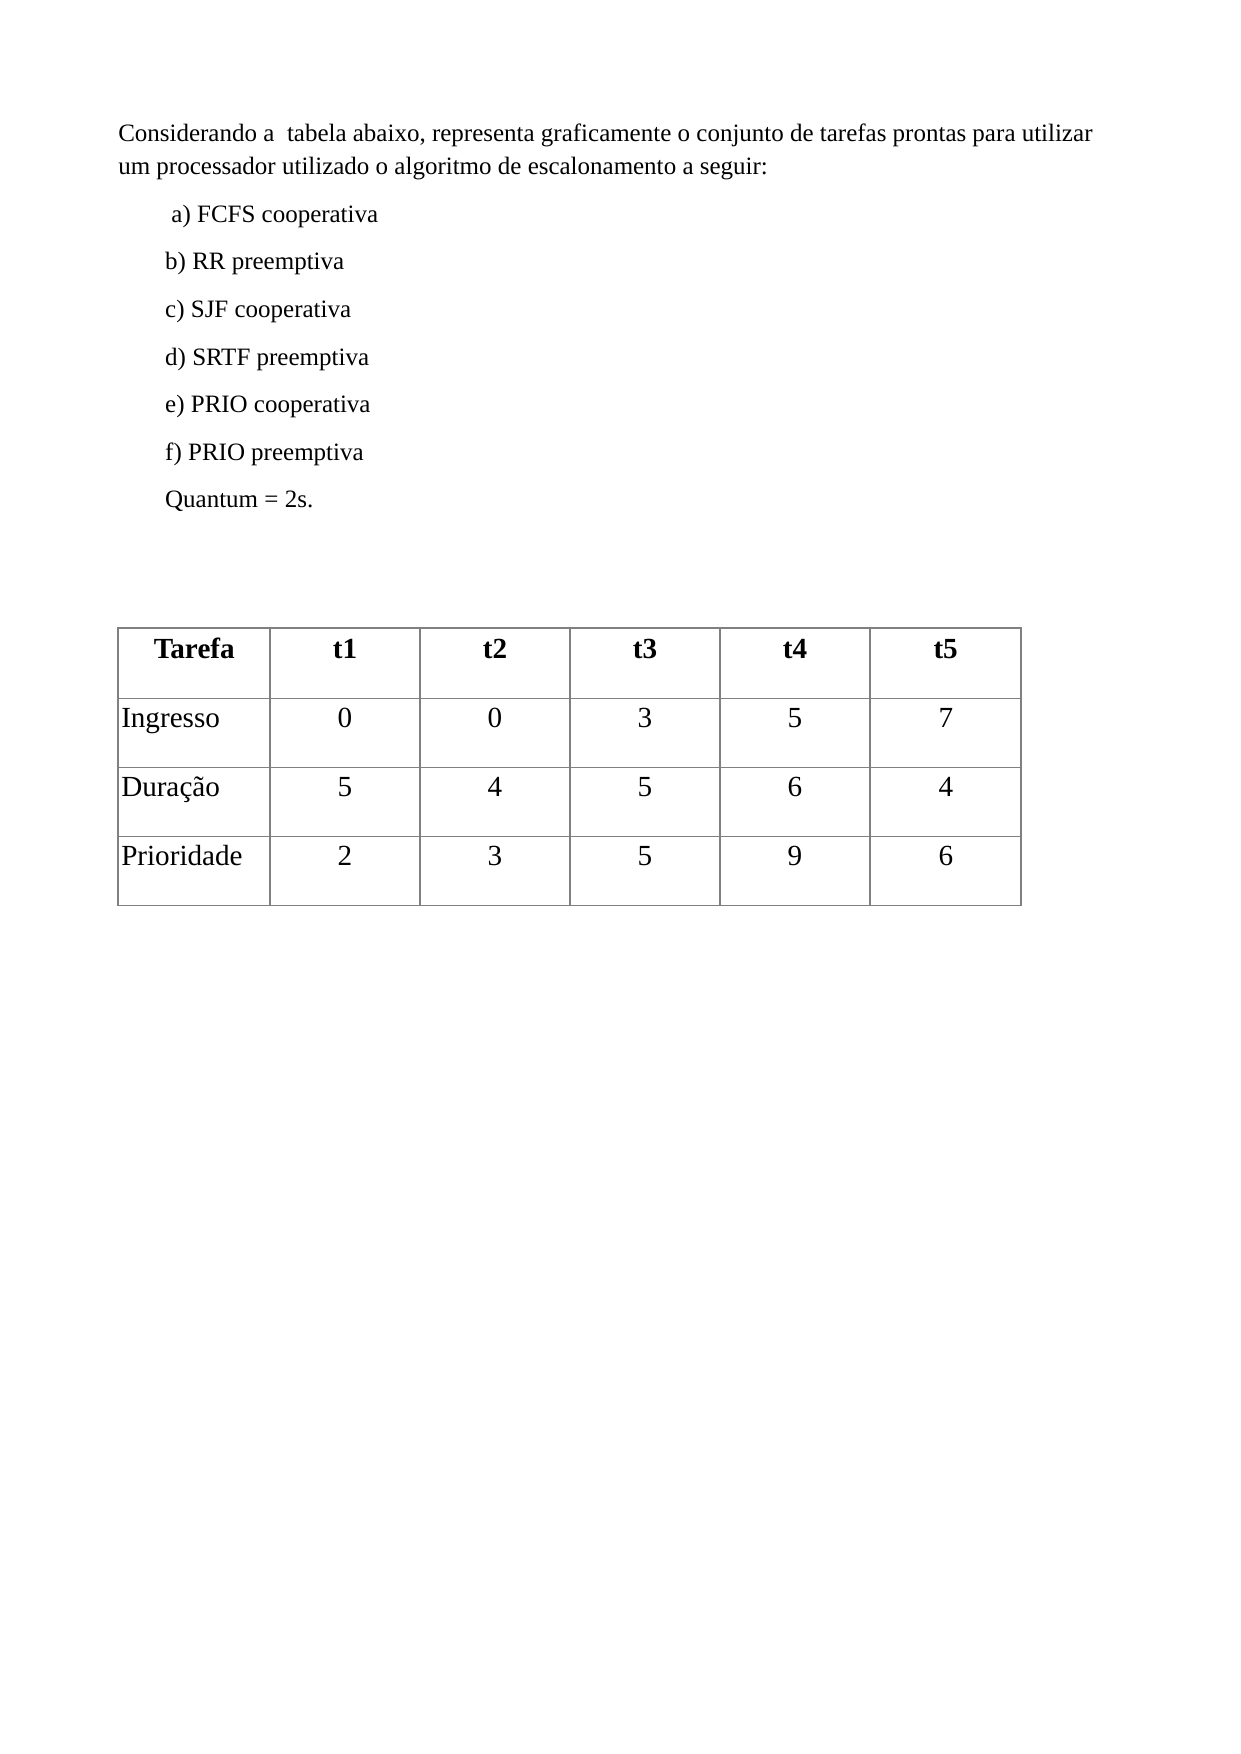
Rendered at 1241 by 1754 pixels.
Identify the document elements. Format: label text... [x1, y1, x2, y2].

table_cell 2 [271, 837, 419, 904]
table_cell 6 [721, 768, 869, 836]
table_cell 4 [871, 768, 1020, 836]
table_header t1 [271, 629, 419, 698]
table_cell 6 [871, 837, 1020, 904]
table_cell Ingresso [119, 699, 269, 767]
text b) RR preemptiva [165, 246, 1122, 275]
text Quantum = 2s. [165, 484, 1122, 513]
table_cell 7 [871, 699, 1020, 767]
text Considerando a tabela abaixo, representa graficamente o conjunto de tarefas prontas para utilizar um processador utilizado o algoritmo de escalonamento a seguir: [118, 118, 1122, 180]
text f) PRIO preemptiva [165, 437, 1122, 466]
table_cell 3 [421, 837, 569, 904]
table_cell 5 [721, 699, 869, 767]
text c) SJF cooperativa [165, 294, 1122, 323]
table_cell 9 [721, 837, 869, 904]
table_header t2 [421, 629, 569, 698]
table_header t5 [871, 629, 1020, 698]
table_cell 4 [421, 768, 569, 836]
table_header Tarefa [119, 629, 269, 698]
text e) PRIO cooperativa [165, 389, 1122, 418]
table_cell 3 [571, 699, 719, 767]
table_cell 5 [271, 768, 419, 836]
text d) SRTF preemptiva [165, 342, 1122, 370]
text a) FCFS cooperativa [165, 199, 1122, 227]
table_cell 5 [571, 837, 719, 904]
table_cell 0 [421, 699, 569, 767]
table_cell Prioridade [119, 837, 269, 904]
table_cell Duração [119, 768, 269, 836]
table_header t4 [721, 629, 869, 698]
table_cell 5 [571, 768, 719, 836]
table_cell 0 [271, 699, 419, 767]
table_header t3 [571, 629, 719, 698]
